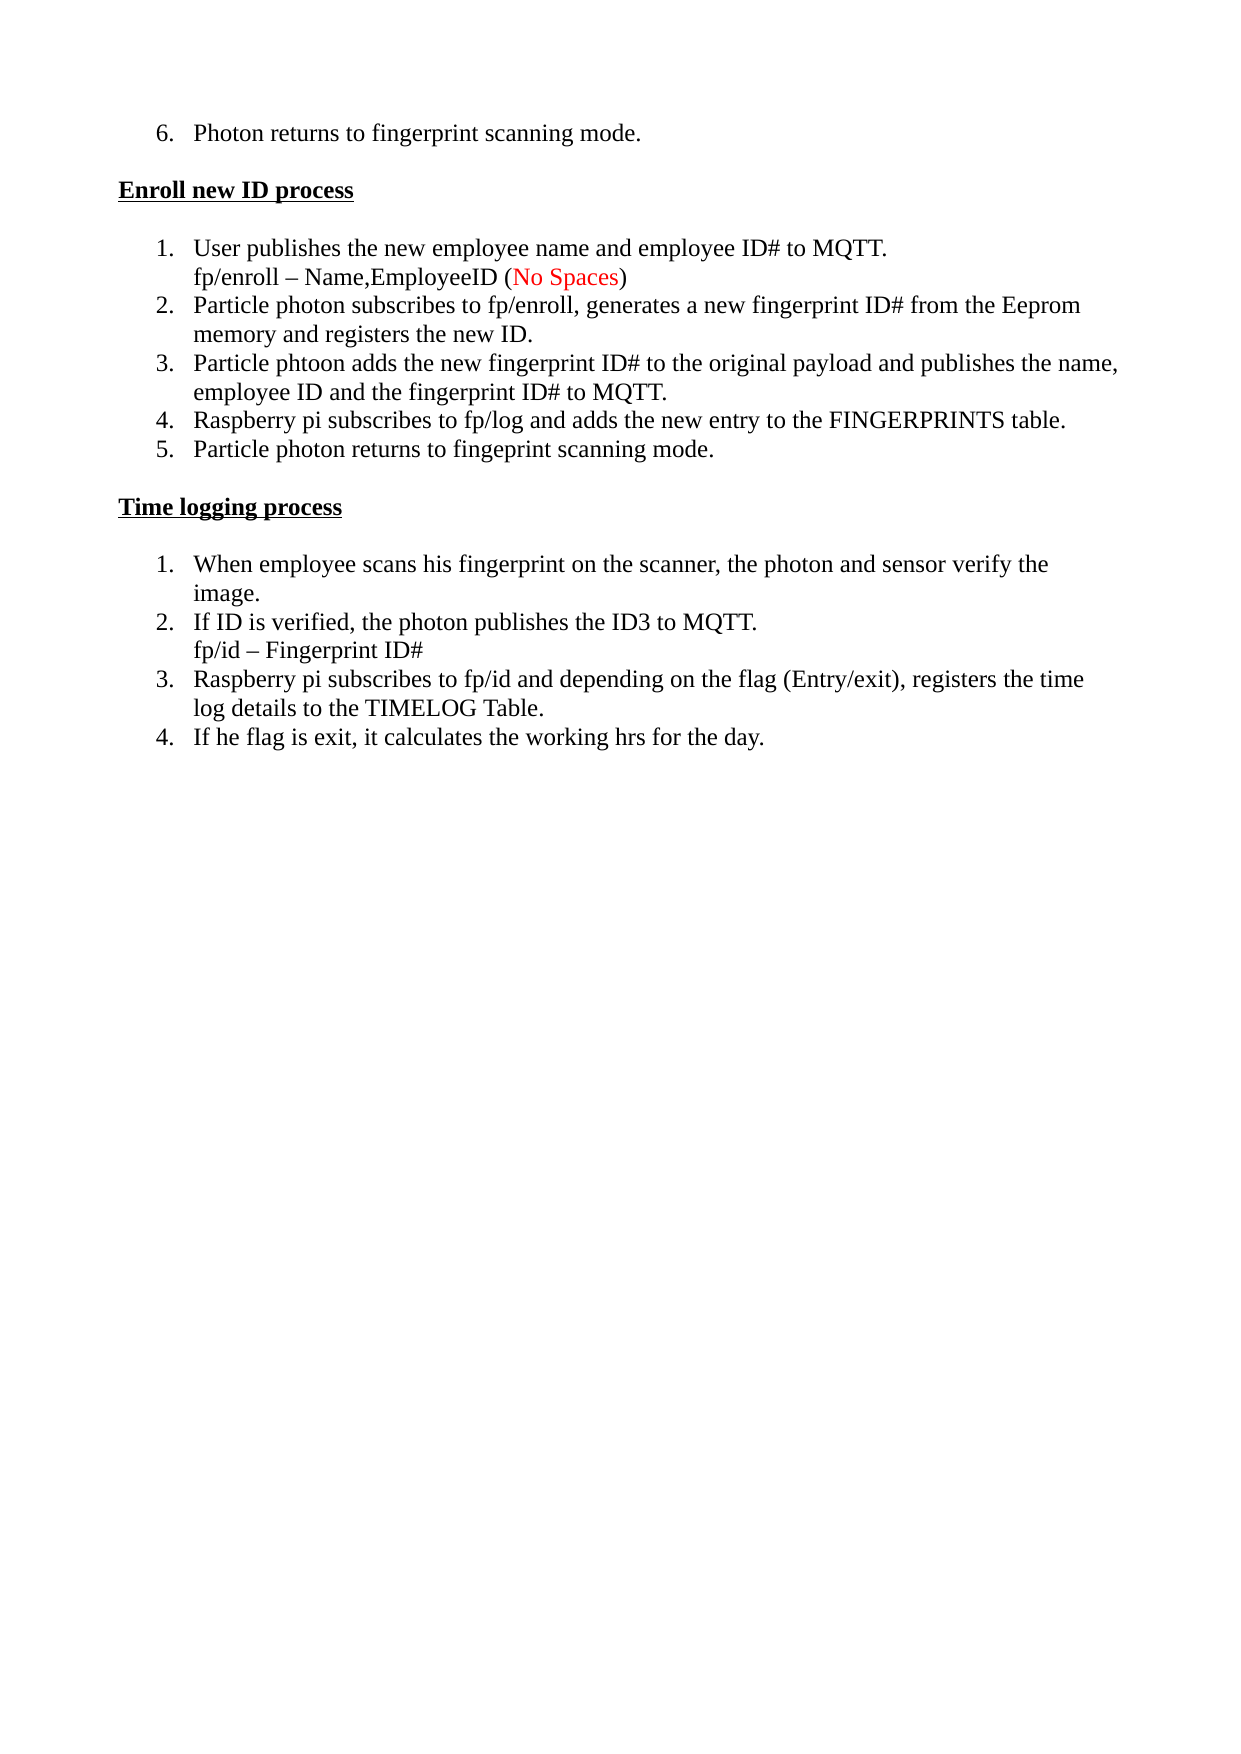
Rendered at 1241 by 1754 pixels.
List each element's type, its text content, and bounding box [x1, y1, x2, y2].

list Particle photon subscribes to fp/enroll, generates a new fingerprint ID# from the Eeprom memory and registers the new ID. [156, 291, 1122, 348]
text Time logging process [118, 492, 1122, 521]
text Enroll new ID process [118, 176, 1122, 204]
list Particle phtoon adds the new fingerprint ID# to the original payload and publishes the name, employee ID and the fingerprint ID# to MQTT. [156, 348, 1122, 406]
list Raspberry pi subscribes to fp/id and depending on the flag (Entry/exit), registers the time log details to the TIMELOG Table. [156, 664, 1122, 722]
list If ID is verified, the photon publishes the ID3 to MQTT. [156, 607, 1122, 636]
list Raspberry pi subscribes to fp/log and adds the new entry to the FINGERPRINTS table. [156, 406, 1122, 434]
list fp/id – Fingerprint ID# [156, 636, 1122, 664]
list Particle photon returns to fingeprint scanning mode. [156, 434, 1122, 463]
list User publishes the new employee name and employee ID# to MQTT. fp/enroll – Name,EmployeeID (No Spaces) [156, 233, 1122, 291]
list If he flag is exit, it calculates the working hrs for the day. [156, 722, 1122, 751]
list Photon returns to fingerprint scanning mode. [156, 118, 1122, 147]
list When employee scans his fingerprint on the scanner, the photon and sensor verify the image. [156, 549, 1122, 607]
